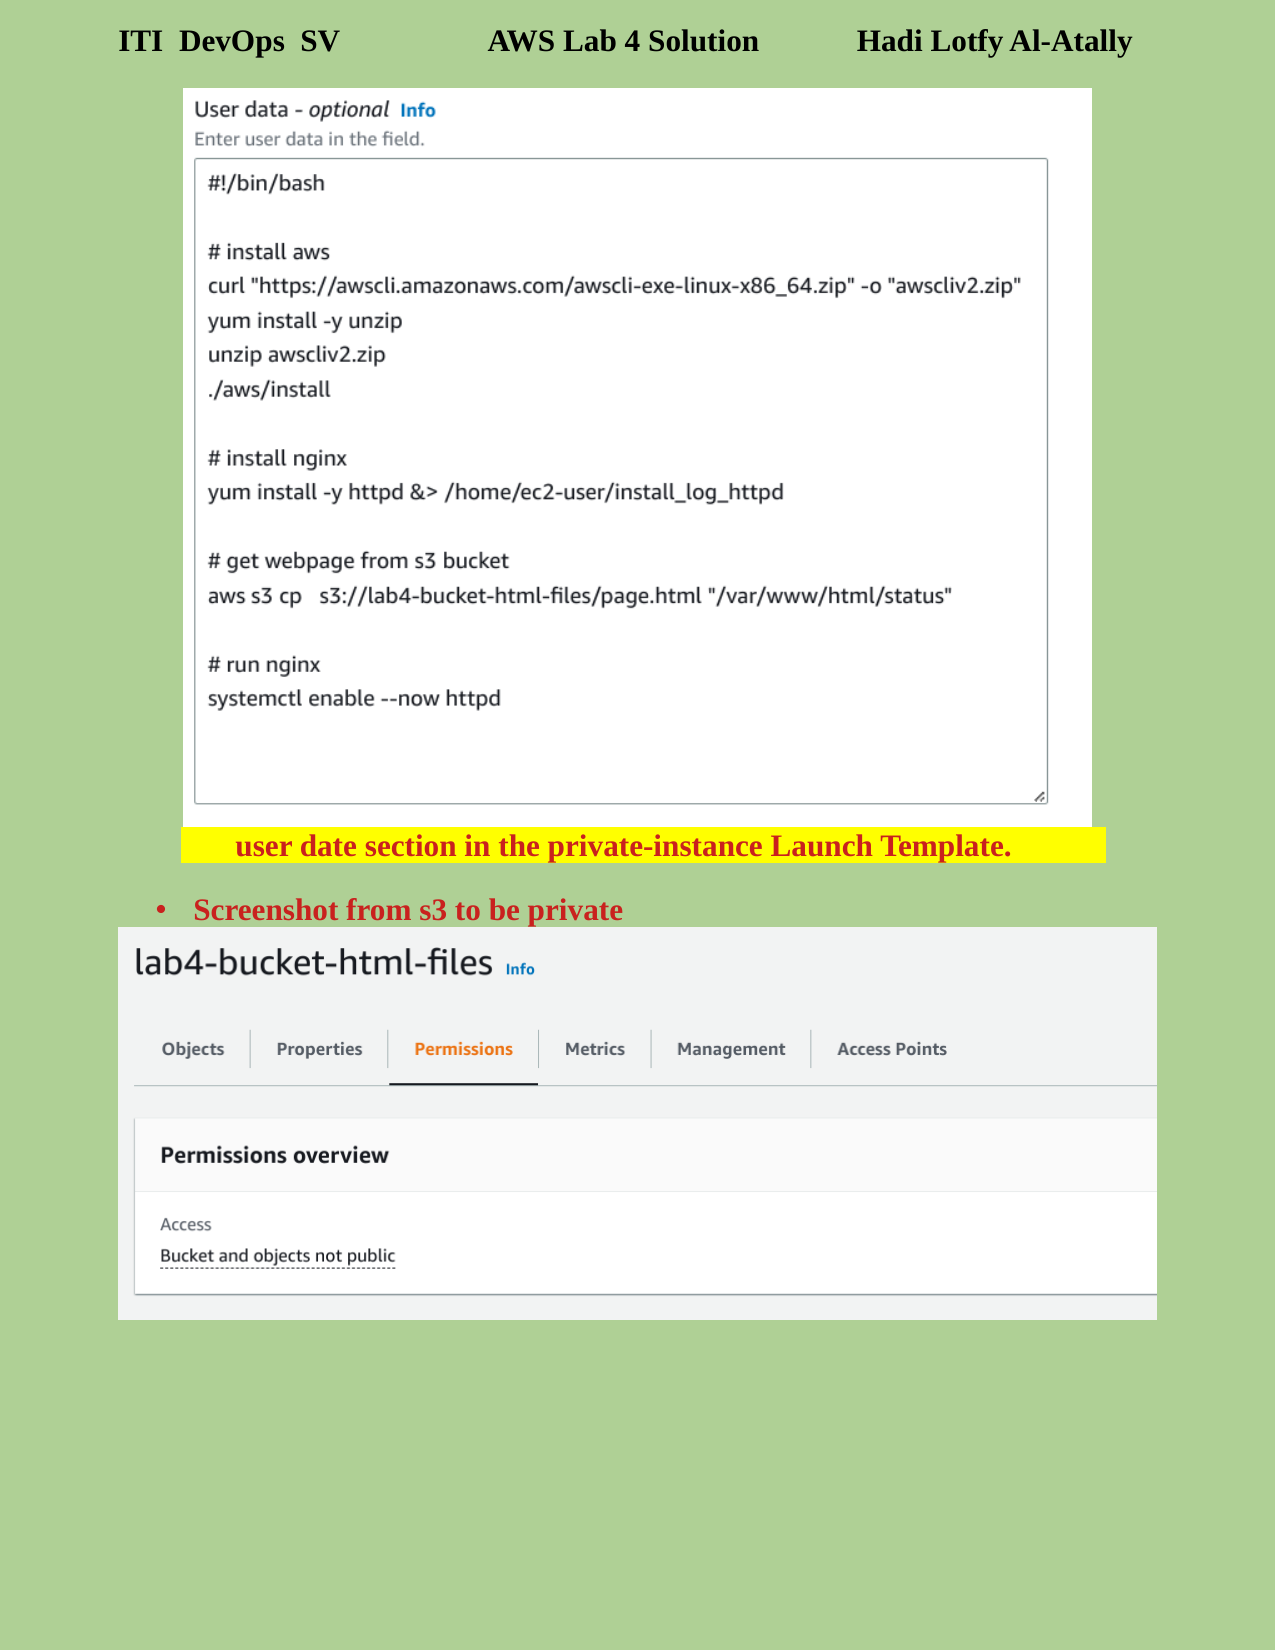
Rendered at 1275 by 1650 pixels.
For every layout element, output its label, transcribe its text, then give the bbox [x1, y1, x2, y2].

text user date section in the private-instance Launch Template. [118, 88, 1157, 863]
list Screenshot from s3 to be private [156, 892, 1157, 927]
picture [183, 88, 1092, 827]
picture [118, 927, 1157, 1320]
